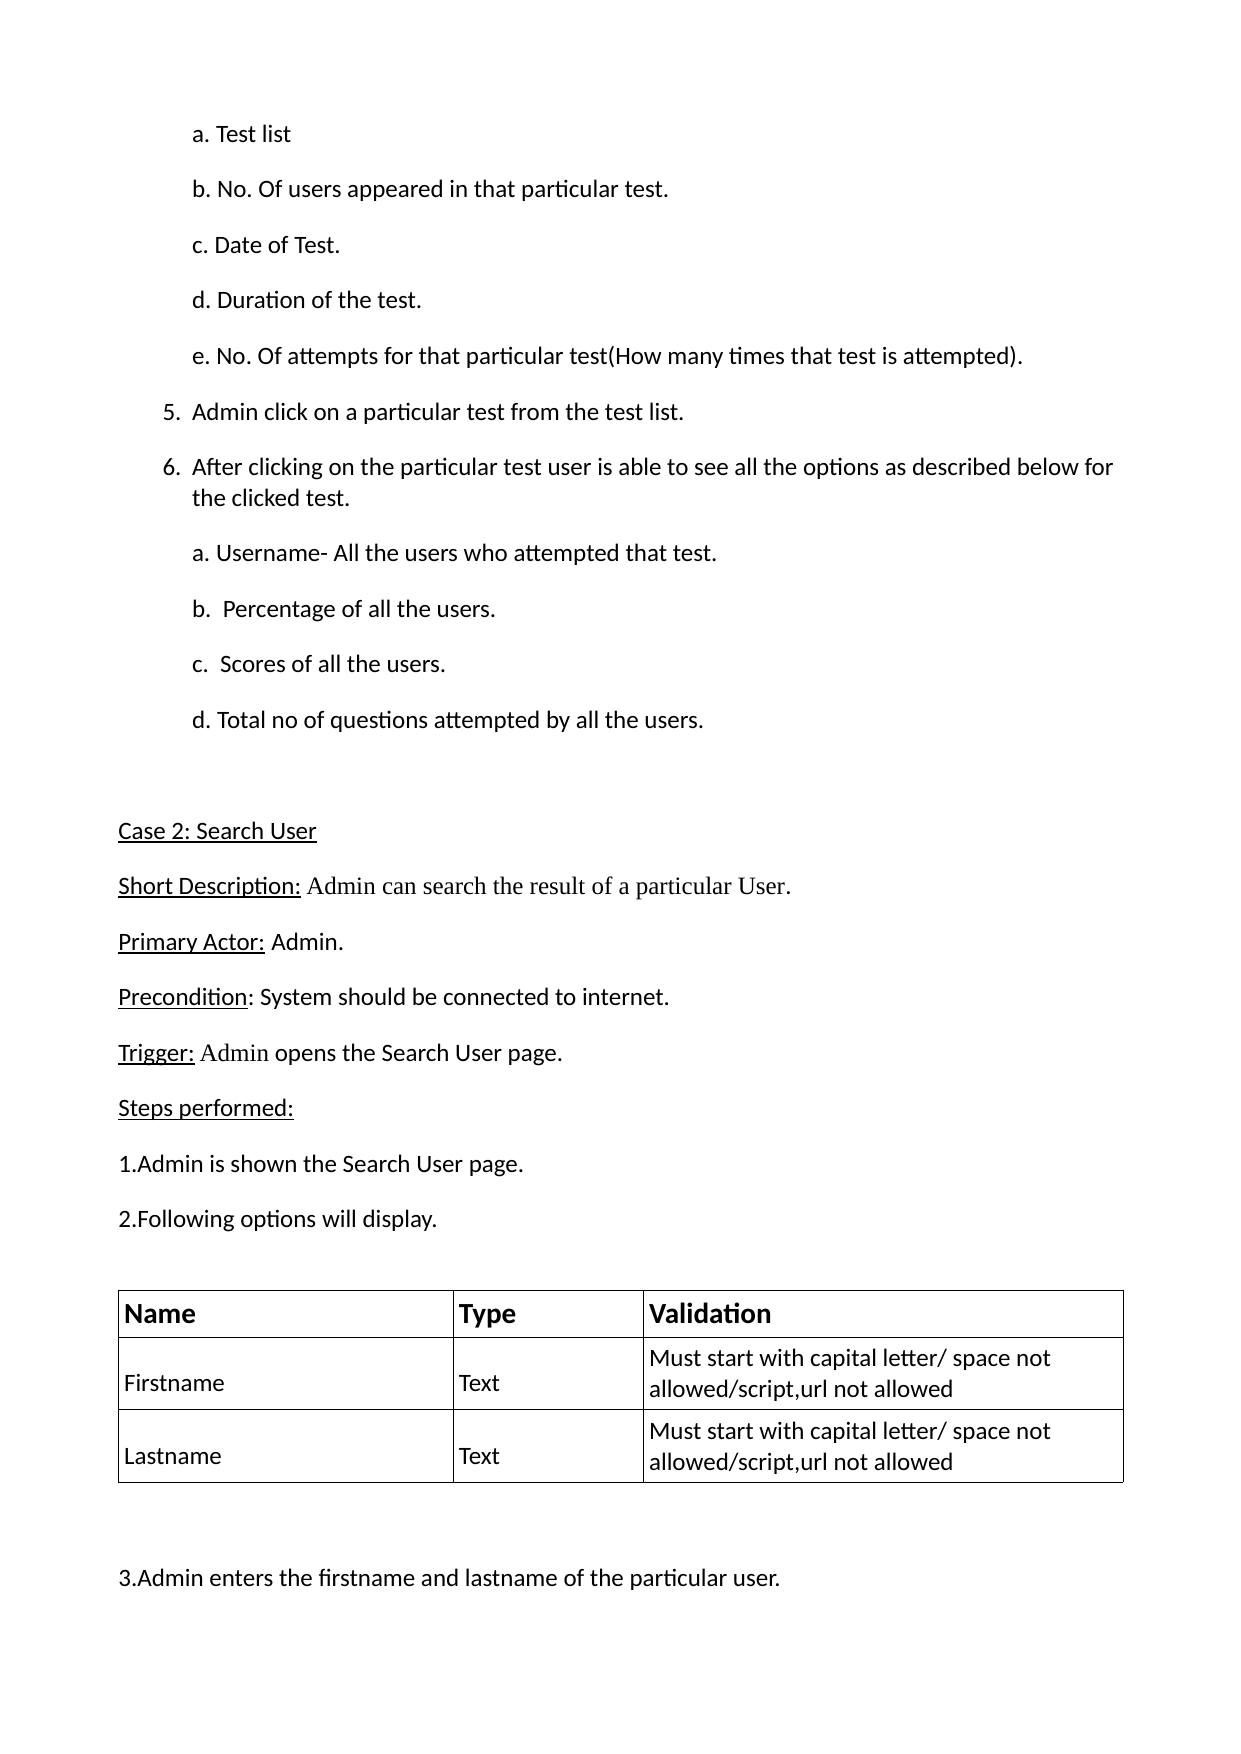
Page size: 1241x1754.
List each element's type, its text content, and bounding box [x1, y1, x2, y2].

table_cell Text [454, 1338, 643, 1409]
text 3.Admin enters the firstname and lastname of the particular user. [118, 1563, 1122, 1593]
text Precondition: System should be connected to internet. [118, 981, 1122, 1012]
table_cell Must start with capital letter/ space not allowed/script,url not allowed [644, 1338, 1123, 1409]
text Trigger: Admin opens the Search User page. [118, 1037, 1122, 1067]
text Steps performed: [118, 1092, 1122, 1123]
list b. No. Of users appeared in that particular test. [162, 174, 1122, 204]
list a. Test list [162, 118, 1122, 149]
list d. Total no of questions attempted by all the users. [162, 704, 1122, 734]
table_header Type [454, 1291, 643, 1337]
list e. No. Of attempts for that particular test(How many times that test is attempted). [162, 340, 1122, 371]
list c. Date of Test. [162, 229, 1122, 260]
table_cell Firstname [119, 1338, 453, 1409]
text 1.Admin is shown the Search User page. [118, 1148, 1122, 1178]
table_cell Lastname [119, 1410, 453, 1482]
text Short Description: Admin can search the result of a particular User. [118, 870, 1122, 901]
table_header Validation [644, 1291, 1123, 1337]
text Primary Actor: Admin. [118, 926, 1122, 956]
list b. Percentage of all the users. [162, 593, 1122, 623]
table_cell Text [454, 1410, 643, 1482]
text Case 2: Search User [118, 815, 1122, 845]
list c. Scores of all the users. [162, 648, 1122, 679]
list After clicking on the particular test user is able to see all the options as described below for the clicked test. [162, 451, 1122, 512]
table_header Name [119, 1291, 453, 1337]
list Admin click on a particular test from the test list. [162, 396, 1122, 426]
list a. Username- All the users who attempted that test. [162, 537, 1122, 568]
list 2.Following options will display. [118, 1203, 1122, 1234]
table_cell Must start with capital letter/ space not allowed/script,url not allowed [644, 1410, 1123, 1482]
list d. Duration of the test. [162, 285, 1122, 315]
